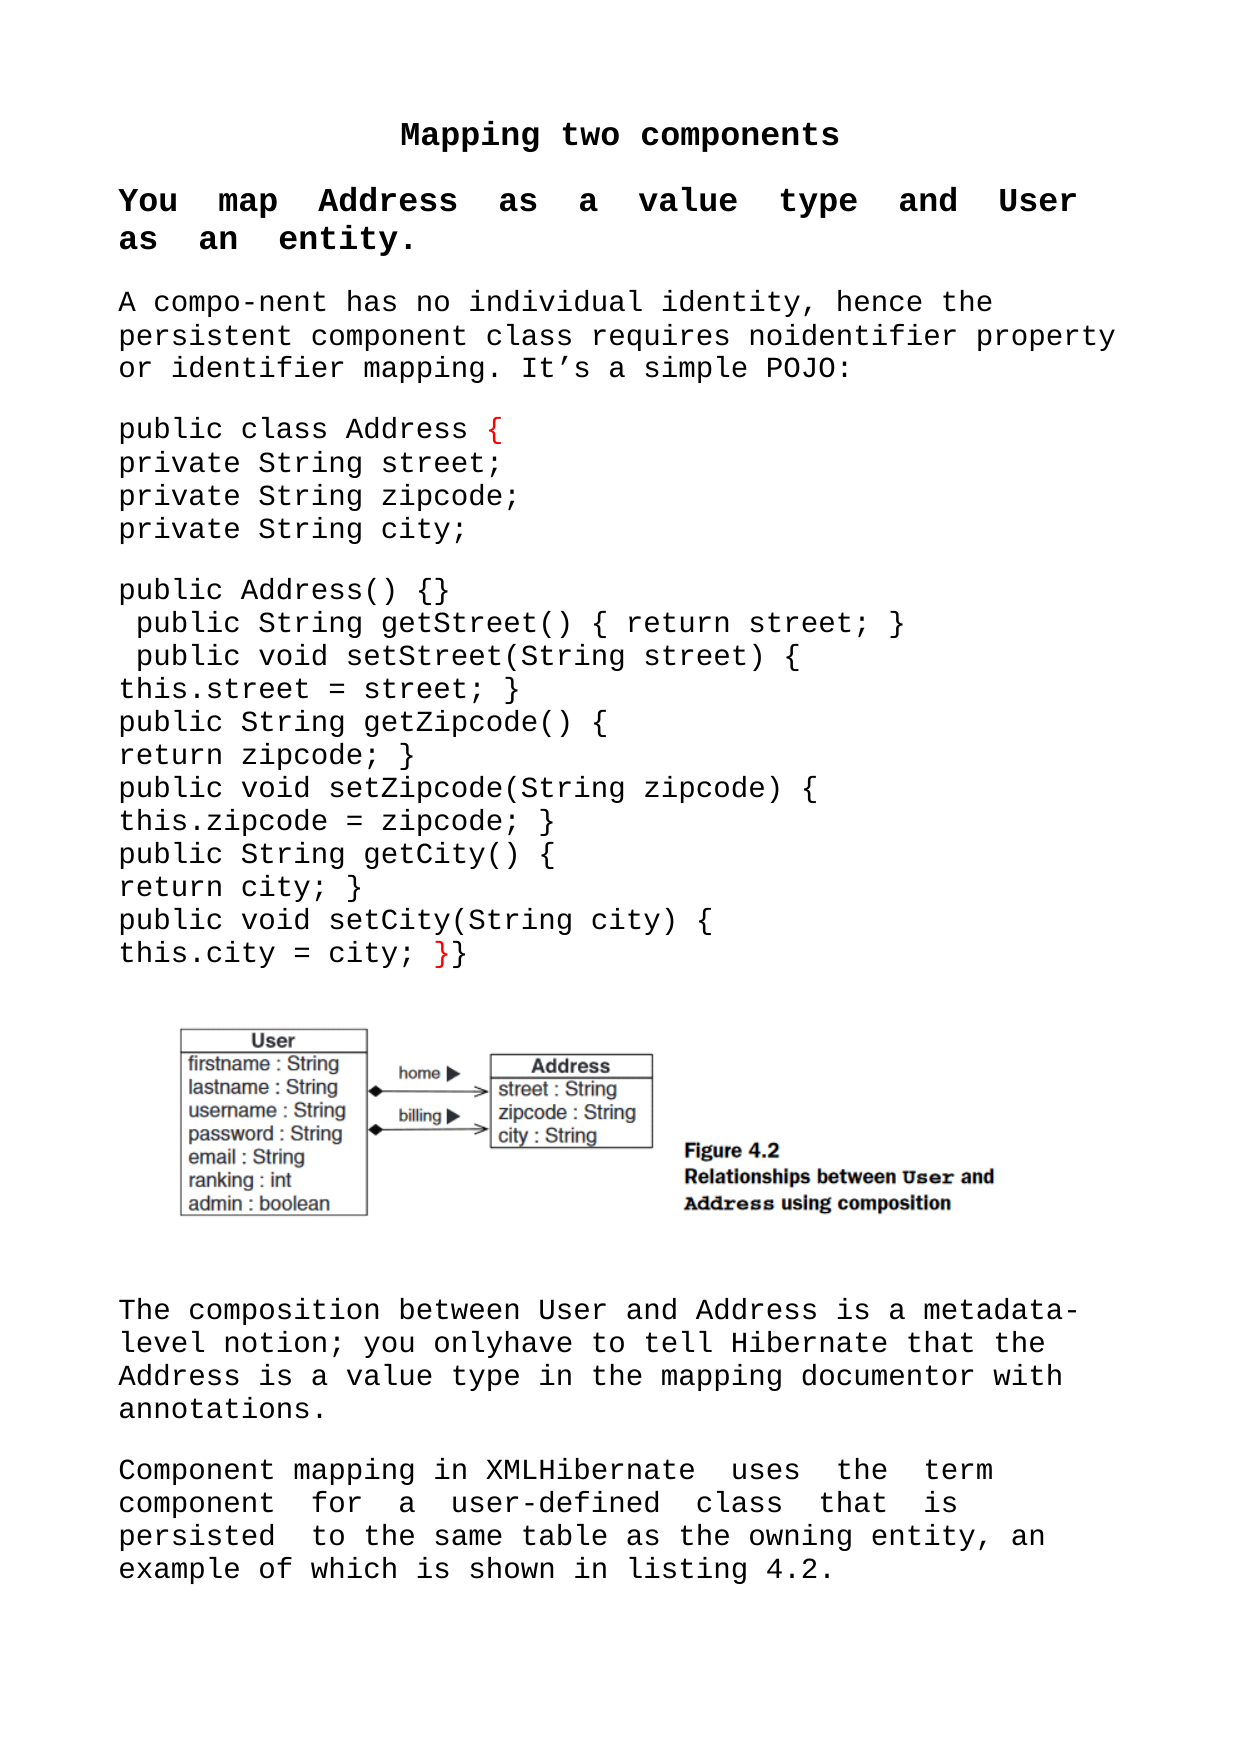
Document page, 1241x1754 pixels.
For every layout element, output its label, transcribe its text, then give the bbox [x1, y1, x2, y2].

text The composition between User and Address is a metadata-level notion; you onlyhave to tell Hibernate that the Address is a value type in the mapping documentor with annotations. [118, 1295, 1122, 1427]
text public void setZipcode(String zipcode) { [118, 773, 1122, 806]
text Component mapping in XMLHibernate uses the term component for a user-defined class that is persisted to the same table as the owning entity, an example of which is shown in listing 4.2. [118, 1455, 1122, 1587]
text public String getCity() { [118, 839, 1122, 872]
text Mapping two components [118, 118, 1122, 156]
text public class Address { [118, 415, 1122, 448]
text public void setCity(String city) { [118, 905, 1122, 938]
text public String getStreet() { return street; } [118, 608, 1122, 641]
text private String zipcode; [118, 481, 1122, 514]
text this.street = street; } [118, 674, 1122, 707]
text return city; } [118, 872, 1122, 905]
text this.zipcode = zipcode; } [118, 806, 1122, 839]
text private String city; [118, 514, 1122, 547]
text public Address() {} [118, 575, 1122, 608]
text You map Address as a value type and User as an entity. [118, 184, 1122, 259]
text public String getZipcode() { [118, 707, 1122, 740]
text this.city = city; }} [118, 938, 1122, 971]
text public void setStreet(String street) { [118, 641, 1122, 674]
text return zipcode; } [118, 740, 1122, 773]
text A compo-nent has no individual identity, hence the persistent component class requires noidentifier property or identifier mapping. It’s a simple POJO: [118, 288, 1122, 387]
text private String street; [118, 448, 1122, 481]
